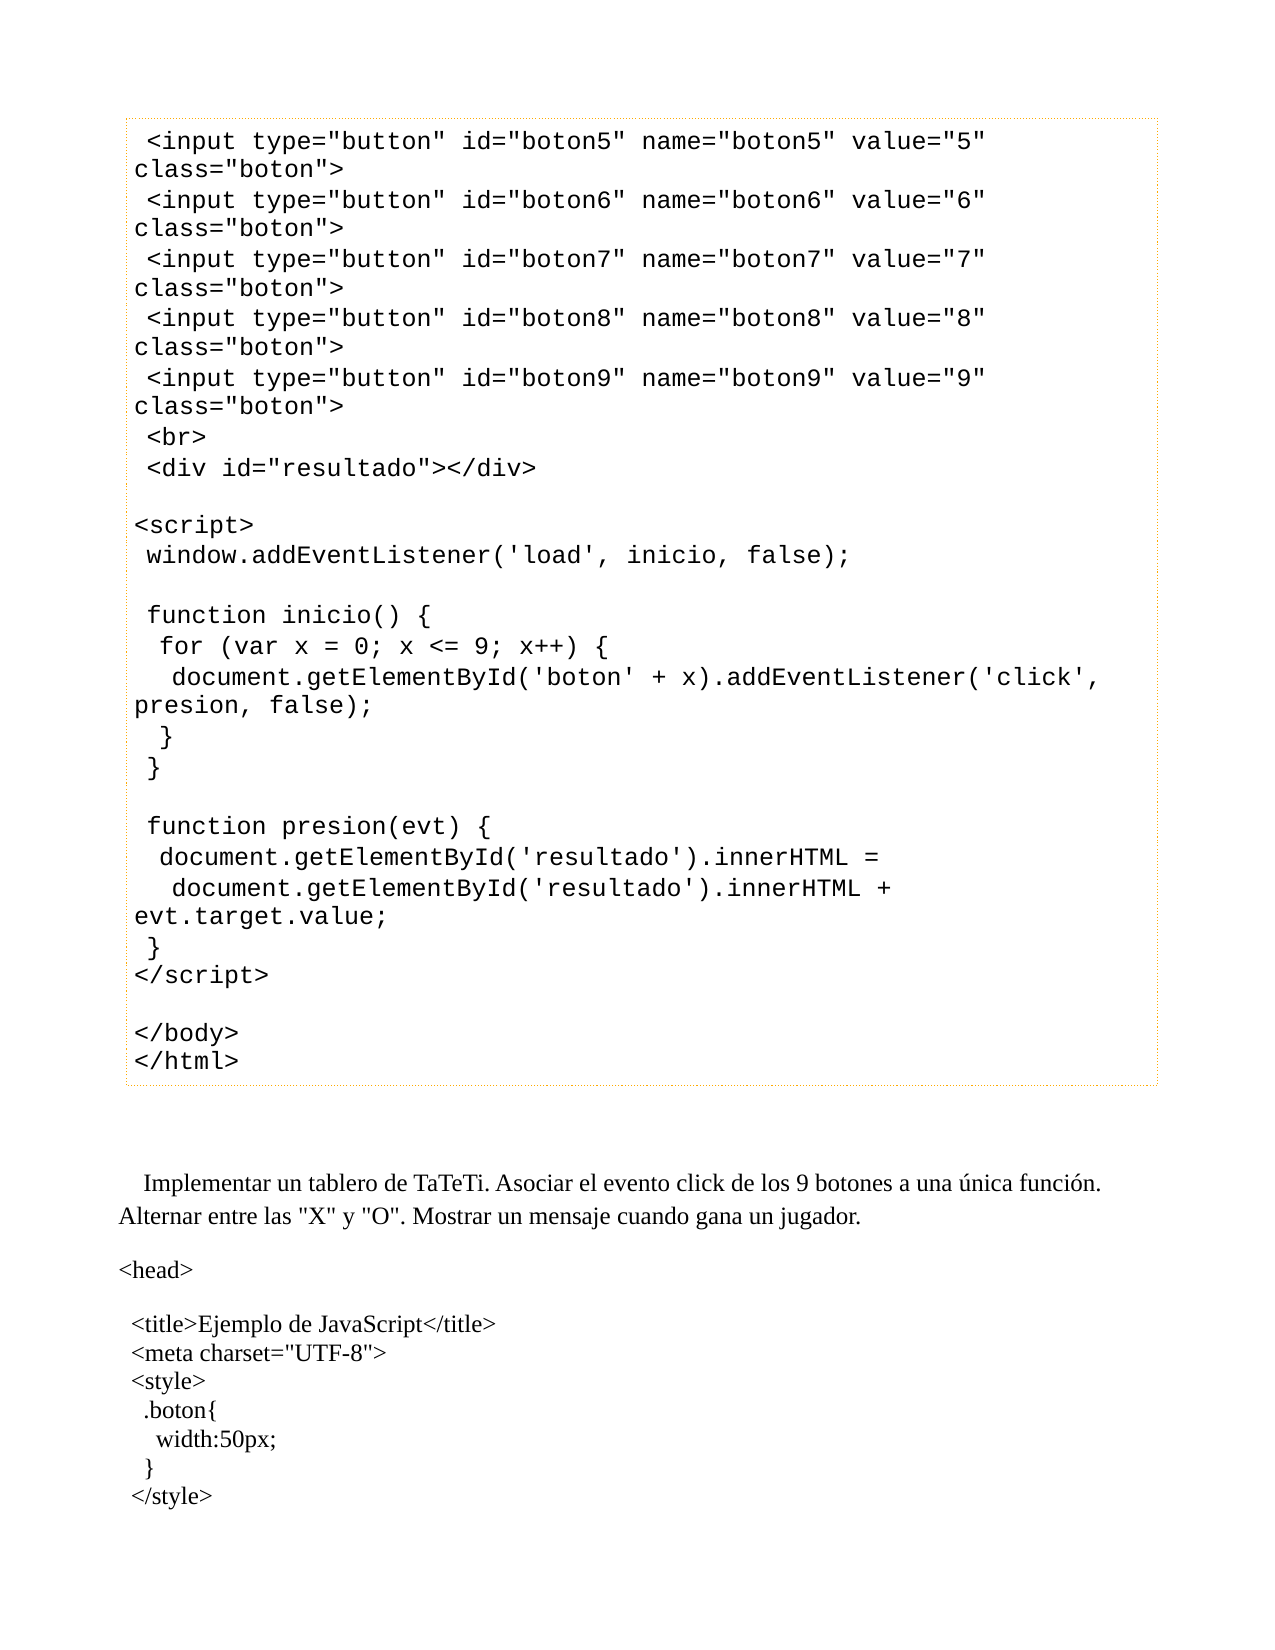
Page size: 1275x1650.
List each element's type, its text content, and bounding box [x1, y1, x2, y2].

text document.getElementById('resultado').innerHTML + evt.target.value; [126, 865, 1157, 924]
text for (var x = 0; x <= 9; x++) { [126, 623, 1157, 654]
text </body> [126, 1012, 1157, 1041]
text } [126, 744, 1157, 783]
text </style> [118, 1481, 1157, 1510]
text document.getElementById('boton' + x).addEventListener('click', presion, false); [126, 654, 1157, 713]
text <div id="resultado"></div> [126, 445, 1157, 483]
text } [126, 713, 1157, 744]
text <head> [118, 1255, 1157, 1284]
text <input type="button" id="boton5" name="boton5" value="5" class="boton"> [126, 118, 1157, 177]
text <script> [126, 504, 1157, 533]
text .boton{ [118, 1395, 1157, 1424]
text window.addEventListener('load', inicio, false); [126, 533, 1157, 571]
text Implementar un tablero de TaTeTi. Asociar el evento click de los 9 botones a una única función. Alternar entre las "X" y "O". Mostrar un mensaje cuando gana un jugador. [118, 1168, 1157, 1230]
text function inicio() { [126, 592, 1157, 623]
text document.getElementById('resultado').innerHTML = [126, 834, 1157, 865]
text } [126, 924, 1157, 955]
text } [118, 1453, 1157, 1481]
text function presion(evt) { [126, 803, 1157, 834]
text <style> [118, 1366, 1157, 1395]
text <br> [126, 414, 1157, 445]
text <input type="button" id="boton8" name="boton8" value="8" class="boton"> [126, 296, 1157, 355]
text <meta charset="UTF-8"> [118, 1338, 1157, 1366]
text <input type="button" id="boton9" name="boton9" value="9" class="boton"> [126, 355, 1157, 414]
text </script> [126, 955, 1157, 991]
text <input type="button" id="boton7" name="boton7" value="7" class="boton"> [126, 236, 1157, 296]
text <input type="button" id="boton6" name="boton6" value="6" class="boton"> [126, 177, 1157, 236]
text </html> [126, 1041, 1157, 1085]
text <title>Ejemplo de JavaScript</title> [118, 1309, 1157, 1338]
text width:50px; [118, 1424, 1157, 1453]
